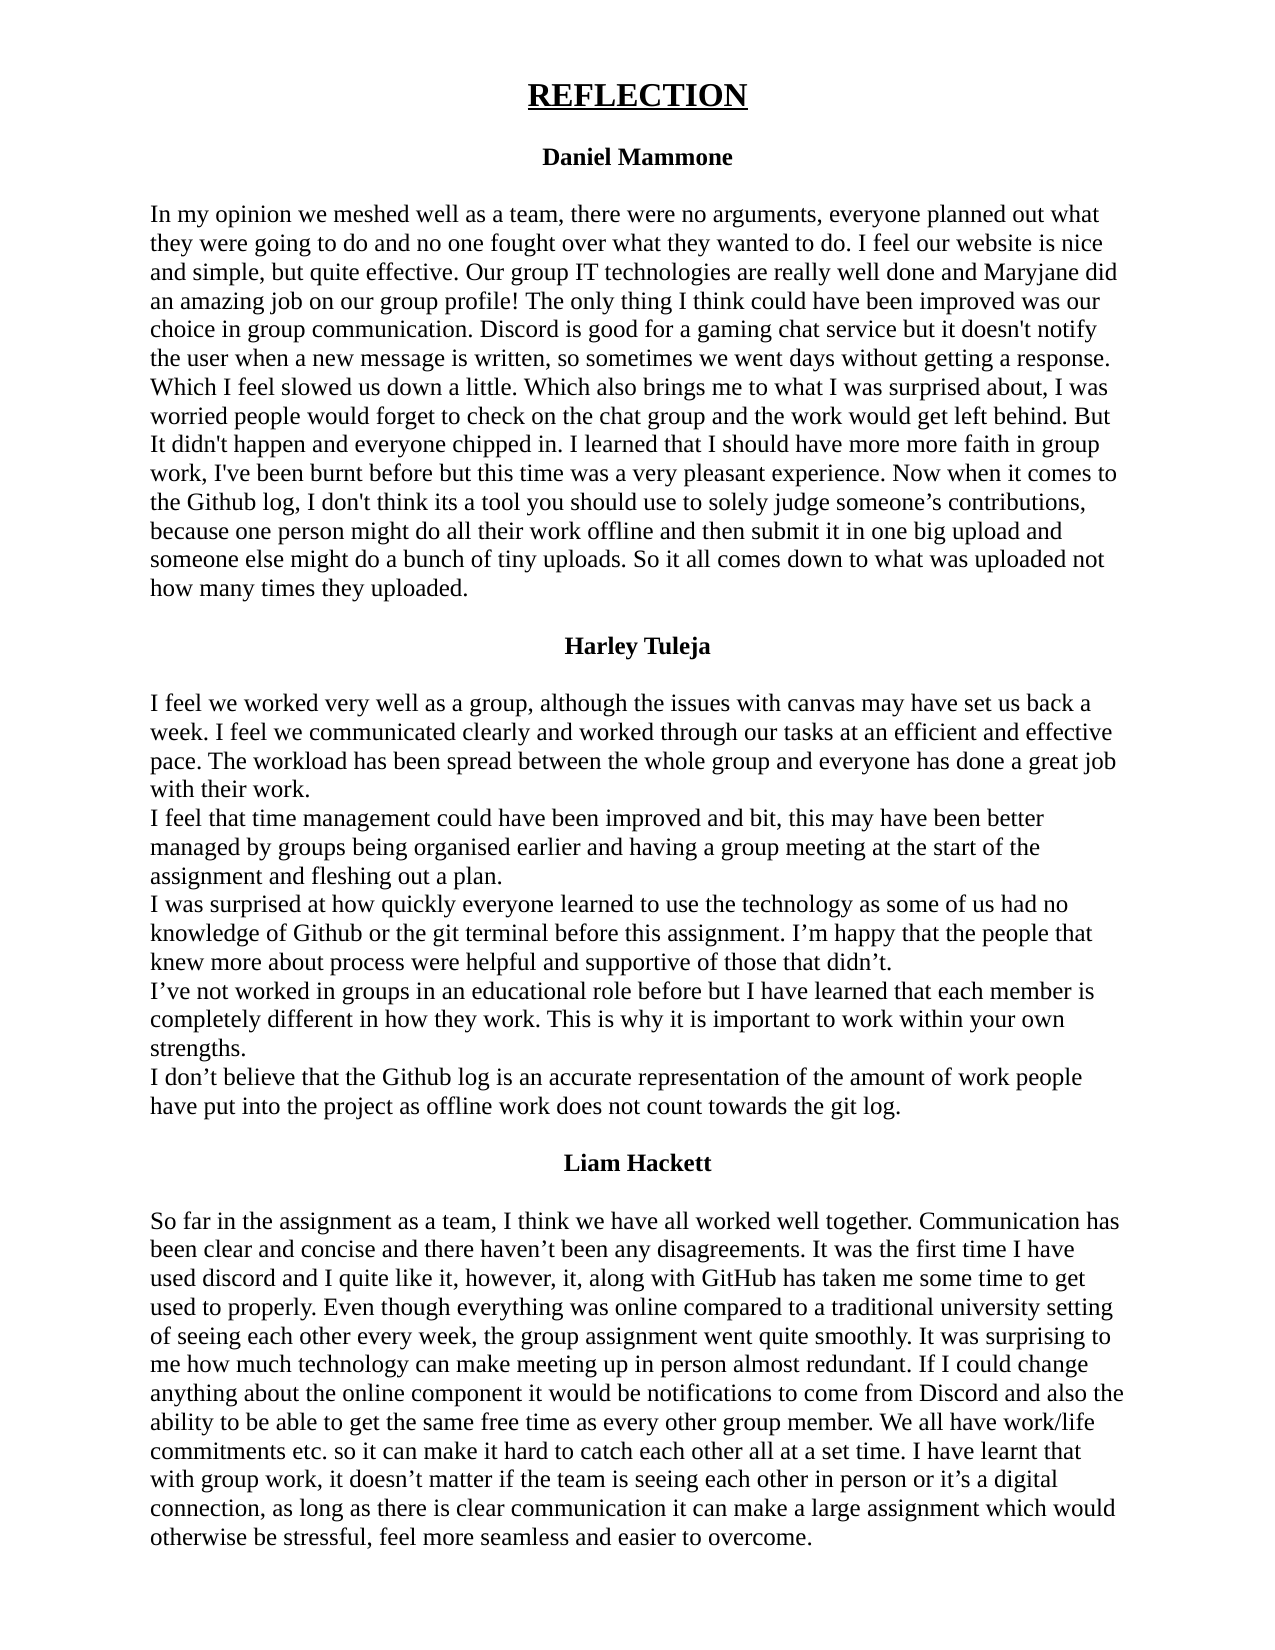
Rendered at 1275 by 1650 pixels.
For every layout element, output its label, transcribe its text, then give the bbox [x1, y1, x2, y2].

text So far in the assignment as a team, I think we have all worked well together. Communication has been clear and concise and there haven’t been any disagreements. It was the first time I have used discord and I quite like it, however, it, along with GitHub has taken me some time to get used to properly. Even though everything was online compared to a traditional university setting of seeing each other every week, the group assignment went quite smoothly. It was surprising to me how much technology can make meeting up in person almost redundant. If I could change anything about the online component it would be notifications to come from Discord and also the ability to be able to get the same free time as every other group member. We all have work/life commitments etc. so it can make it hard to catch each other all at a set time. I have learnt that with group work, it doesn’t matter if the team is seeing each other in person or it’s a digital connection, as long as there is clear communication it can make a large assignment which would otherwise be stressful, feel more seamless and easier to overcome. [150, 1206, 1125, 1551]
text I feel that time management could have been improved and bit, this may have been better managed by groups being organised earlier and having a group meeting at the start of the assignment and fleshing out a plan. [150, 803, 1125, 889]
text I’ve not worked in groups in an educational role before but I have learned that each member is completely different in how they work. This is why it is important to work within your own strengths. [150, 976, 1125, 1062]
text In my opinion we meshed well as a team, there were no arguments, everyone planned out what they were going to do and no one fought over what they wanted to do. I feel our website is nice and simple, but quite effective. Our group IT technologies are really well done and Maryjane did an amazing job on our group profile! The only thing I think could have been improved was our choice in group communication. Discord is good for a gaming chat service but it doesn't notify the user when a new message is written, so sometimes we went days without getting a response. Which I feel slowed us down a little. Which also brings me to what I was surprised about, I was worried people would forget to check on the chat group and the work would get left behind. But It didn't happen and everyone chipped in. I learned that I should have more more faith in group work, I've been burnt before but this time was a very pleasant experience. Now when it comes to the Github log, I don't think its a tool you should use to solely judge someone’s contributions, because one person might do all their work offline and then submit it in one big upload and someone else might do a bunch of tiny uploads. So it all comes down to what was uploaded not how many times they uploaded. [150, 199, 1125, 602]
text REFLECTION [150, 75, 1125, 113]
text I feel we worked very well as a group, although the issues with canvas may have set us back a week. I feel we communicated clearly and worked through our tasks at an efficient and effective pace. The workload has been spread between the whole group and everyone has done a great job with their work. [150, 688, 1125, 803]
text I don’t believe that the Github log is an accurate representation of the amount of work people have put into the project as offline work does not count towards the git log. [150, 1062, 1125, 1119]
text I was surprised at how quickly everyone learned to use the technology as some of us had no knowledge of Github or the git terminal before this assignment. I’m happy that the people that knew more about process were helpful and supportive of those that didn’t. [150, 889, 1125, 976]
text Harley Tuleja [150, 631, 1125, 659]
text Daniel Mammone [150, 142, 1125, 171]
text Liam Hackett [150, 1148, 1125, 1177]
